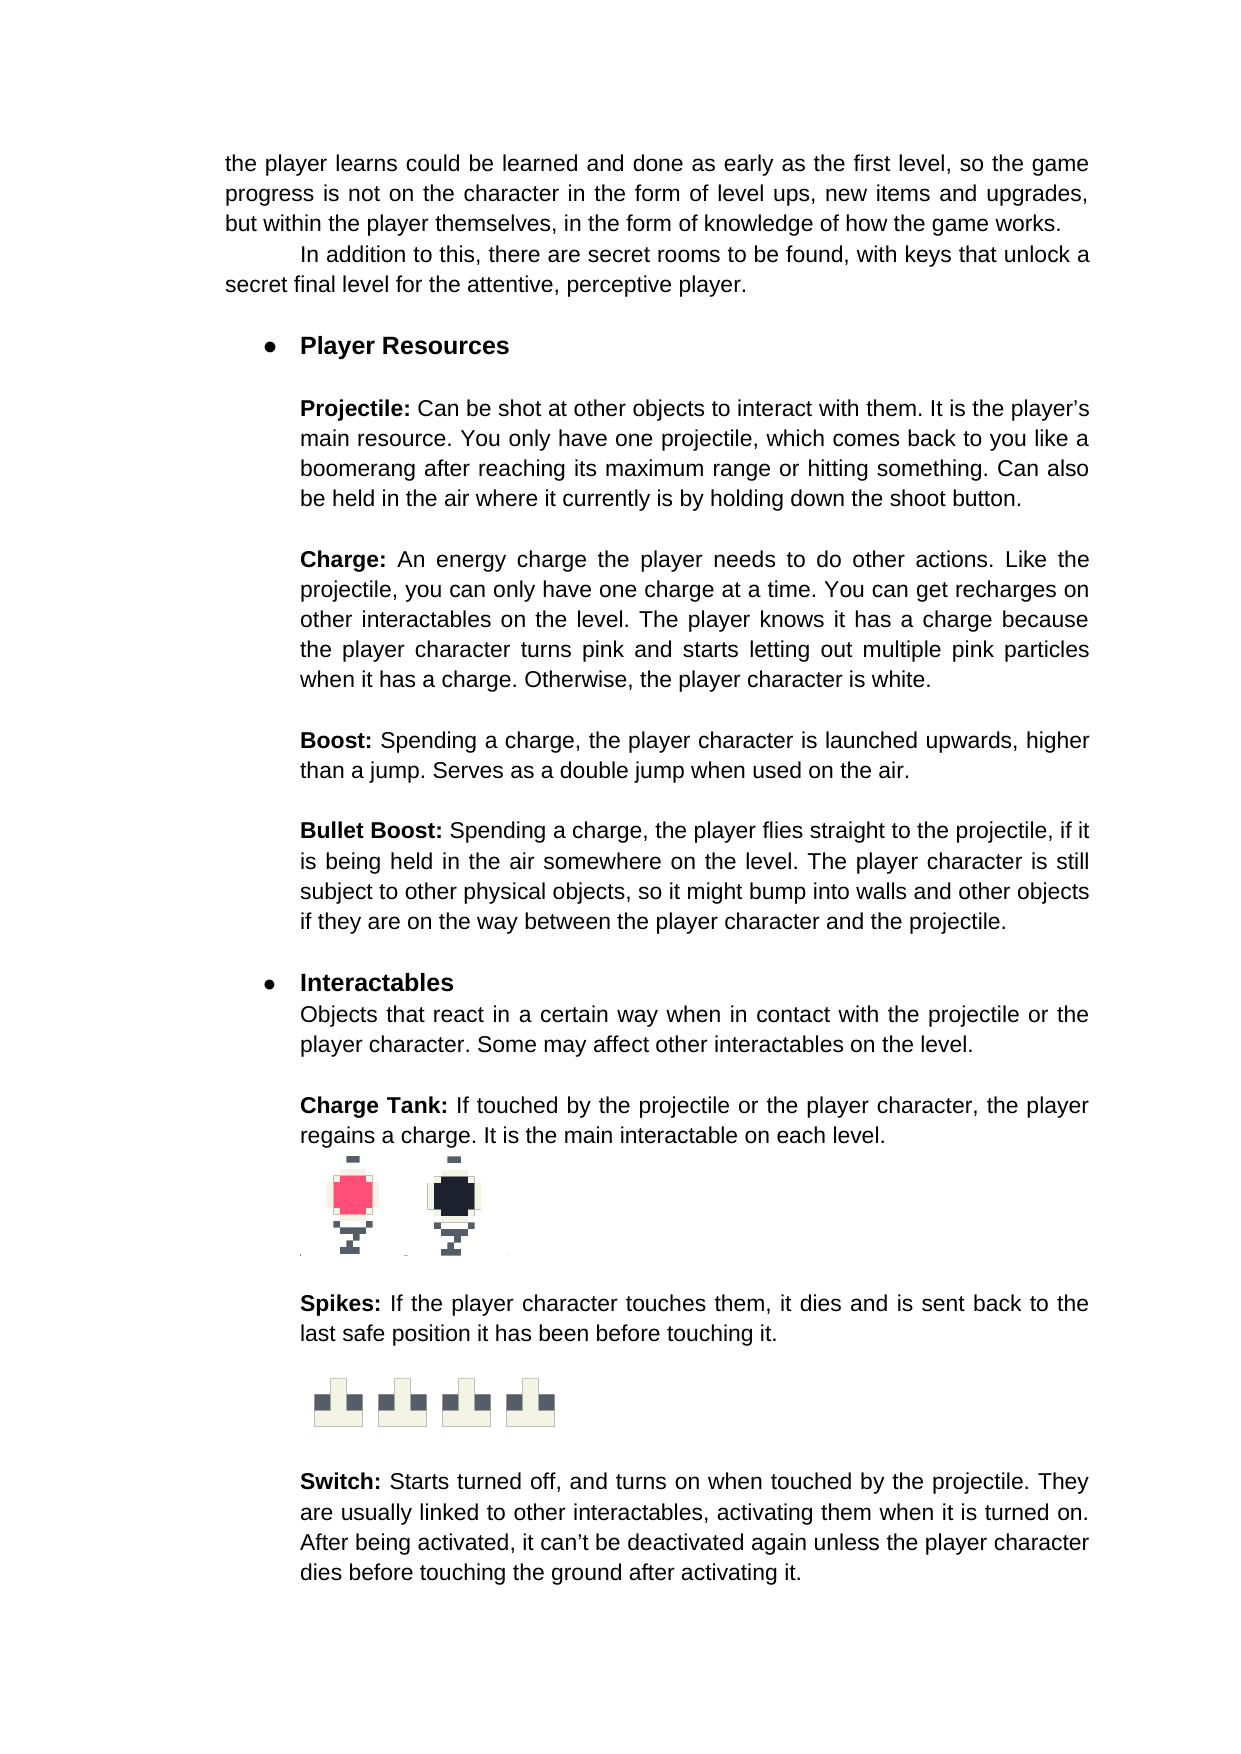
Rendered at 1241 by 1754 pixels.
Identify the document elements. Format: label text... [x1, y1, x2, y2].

text Bullet Boost: Spending a charge, the player flies straight to the projectile, if it is being held in the air somewhere on the level. The player character is still subject to other physical objects, so it might bump into walls and other objects if they are on the way between the player character and the projectile. [300, 817, 1090, 934]
picture [300, 1152, 509, 1256]
list Player Resources [262, 331, 1090, 360]
text Switch: Starts turned off, and turns on when touched by the projectile. They are usually linked to other interactables, activating them when it is turned on. After being activated, it can’t be deactivated again unless the player character dies before touching the ground after activating it. [300, 1350, 1090, 1585]
text Projectile: Can be shot at other objects to interact with them. It is the player’s main resource. You only have one projectile, which comes back to you like a boomerang after reaching its maximum range or hitting something. Can also be held in the air where it currently is by holding down the shoot button. [300, 364, 1090, 511]
text Charge: An energy charge the player needs to do other actions. Like the projectile, you can only have one charge at a time. You can get recharges on other interactables on the level. The player knows it has a charge because the player character turns pink and starts letting out multiple pink particles when it has a charge. Otherwise, the player character is white. [300, 515, 1090, 693]
text the player learns could be learned and done as early as the first level, so the game progress is not on the character in the form of level ups, new items and upgrades, but within the player themselves, in the form of knowledge of how the game works. [225, 150, 1090, 237]
text In addition to this, there are secret rooms to be found, with keys that unlock a secret final level for the attentive, perceptive player. [225, 241, 1090, 297]
text Charge Tank: If touched by the projectile or the player character, the player regains a charge. It is the main interactable on each level. [300, 1061, 1090, 1148]
text Boost: Spending a charge, the player character is launched upwards, higher than a jump. Serves as a double jump when used on the air. [300, 697, 1090, 783]
picture [300, 1350, 556, 1435]
text Spikes: If the player character touches them, it dies and is sent back to the last safe position it has been before touching it. [300, 1152, 1090, 1347]
list Interactables Objects that react in a certain way when in contact with the projectile or the player character. Some may affect other interactables on the level. [262, 968, 1090, 1058]
